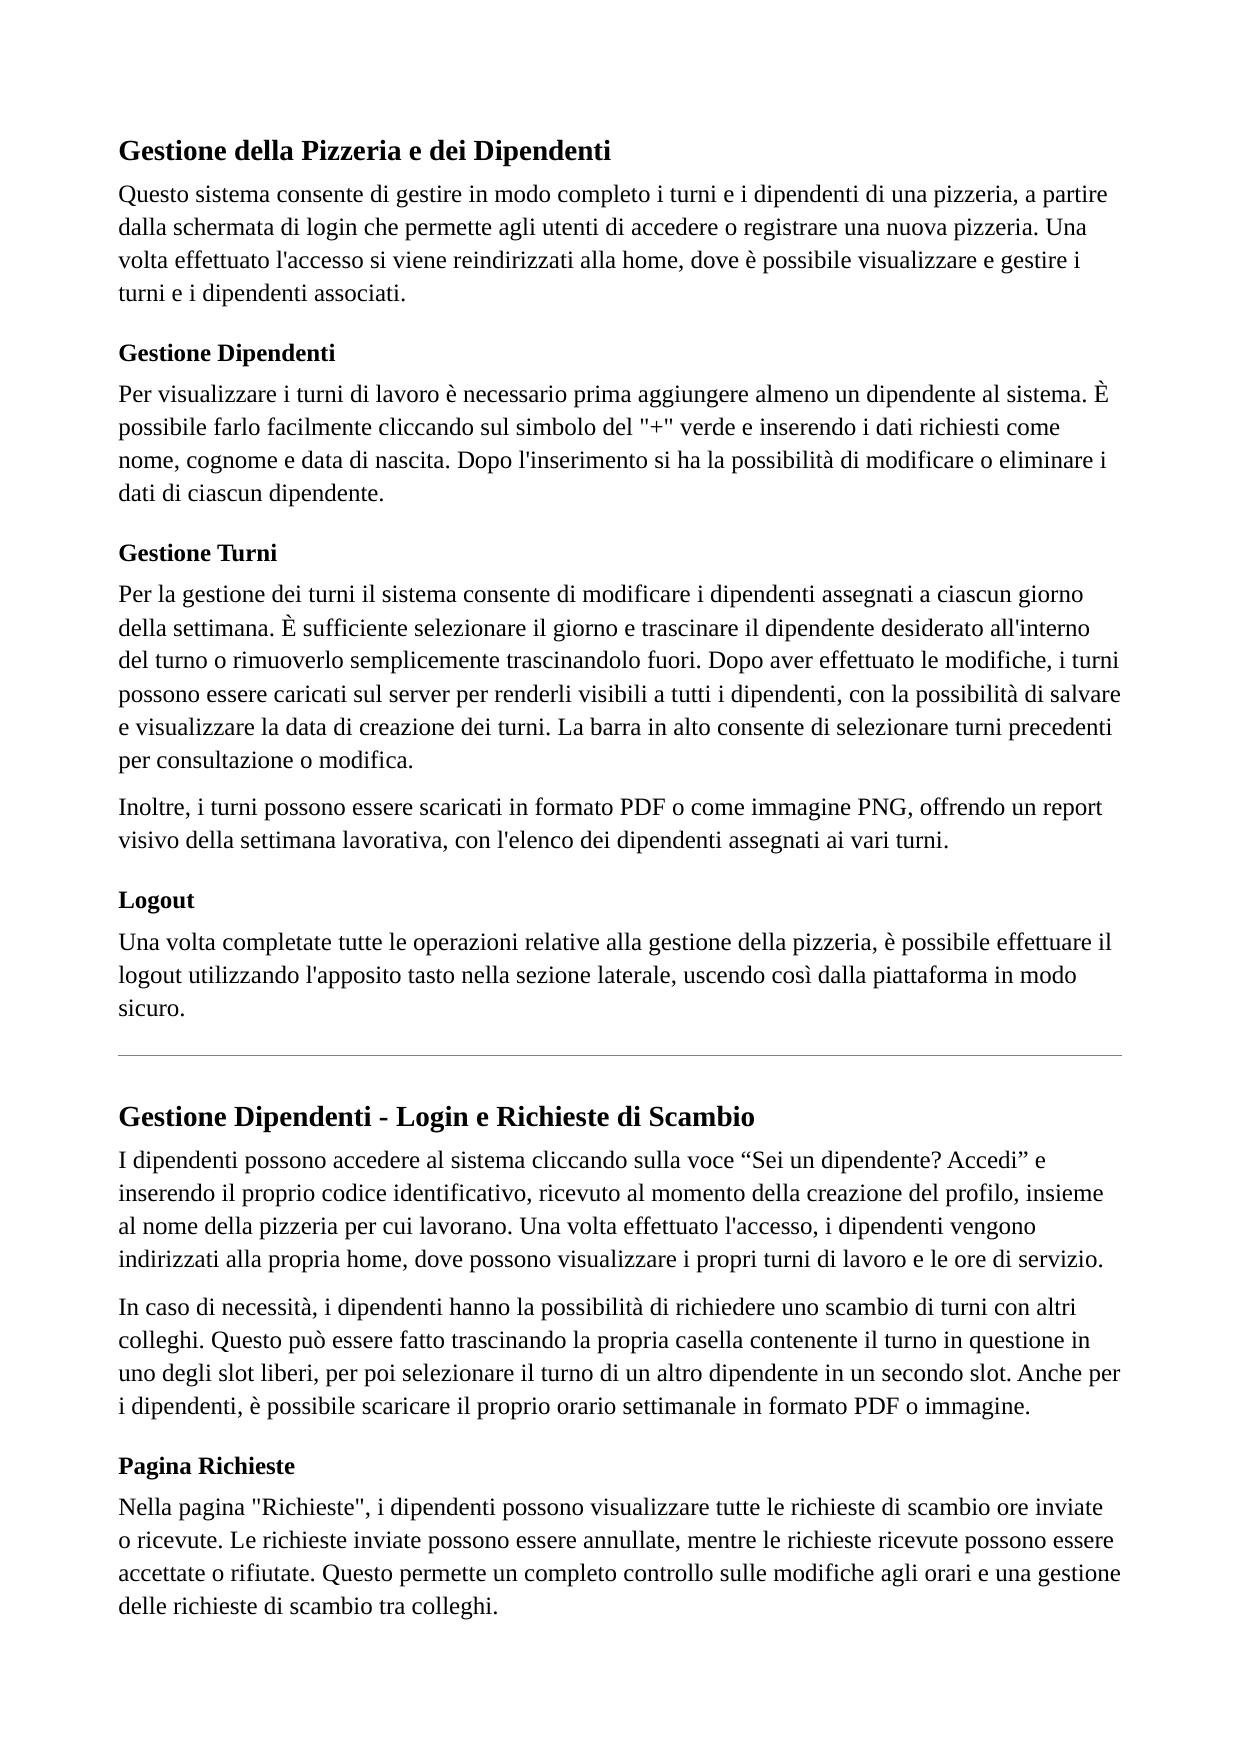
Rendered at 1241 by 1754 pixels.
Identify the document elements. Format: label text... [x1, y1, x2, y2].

text Inoltre, i turni possono essere scaricati in formato PDF o come immagine PNG, offrendo un report visivo della settimana lavorativa, con l'elenco dei dipendenti assegnati ai vari turni. [118, 792, 1122, 854]
subtitle Gestione Turni [118, 538, 1122, 567]
subtitle Gestione della Pizzeria e dei Dipendenti [118, 133, 1122, 166]
text Per la gestione dei turni il sistema consente di modificare i dipendenti assegnati a ciascun giorno della settimana. È sufficiente selezionare il giorno e trascinare il dipendente desiderato all'interno del turno o rimuoverlo semplicemente trascinandolo fuori. Dopo aver effettuato le modifiche, i turni possono essere caricati sul server per renderli visibili a tutti i dipendenti, con la possibilità di salvare e visualizzare la data di creazione dei turni. La barra in alto consente di selezionare turni precedenti per consultazione o modifica. [118, 579, 1122, 773]
text I dipendenti possono accedere al sistema cliccando sulla voce “Sei un dipendente? Accedi” e inserendo il proprio codice identificativo, ricevuto al momento della creazione del profilo, insieme al nome della pizzeria per cui lavorano. Una volta effettuato l'accesso, i dipendenti vengono indirizzati alla propria home, dove possono visualizzare i propri turni di lavoro e le ore di servizio. [118, 1145, 1122, 1273]
subtitle Gestione Dipendenti [118, 338, 1122, 367]
text In caso di necessità, i dipendenti hanno la possibilità di richiedere uno scambio di turni con altri colleghi. Questo può essere fatto trascinando la propria casella contenente il turno in questione in uno degli slot liberi, per poi selezionare il turno di un altro dipendente in un secondo slot. Anche per i dipendenti, è possibile scaricare il proprio orario settimanale in formato PDF o immagine. [118, 1292, 1122, 1420]
text Nella pagina "Richieste", i dipendenti possono visualizzare tutte le richieste di scambio ore inviate o ricevute. Le richieste inviate possono essere annullate, mentre le richieste ricevute possono essere accettate o rifiutate. Questo permette un completo controllo sulle modifiche agli orari e una gestione delle richieste di scambio tra colleghi. [118, 1492, 1122, 1620]
text Una volta completate tutte le operazioni relative alla gestione della pizzeria, è possibile effettuare il logout utilizzando l'apposito tasto nella sezione laterale, uscendo così dalla piattaforma in modo sicuro. [118, 927, 1122, 1021]
subtitle Gestione Dipendenti - Login e Richieste di Scambio [118, 1099, 1122, 1133]
subtitle Logout [118, 885, 1122, 914]
text Questo sistema consente di gestire in modo completo i turni e i dipendenti di una pizzeria, a partire dalla schermata di login che permette agli utenti di accedere o registrare una nuova pizzeria. Una volta effettuato l'accesso si viene reindirizzati alla home, dove è possibile visualizzare e gestire i turni e i dipendenti associati. [118, 179, 1122, 307]
text Per visualizzare i turni di lavoro è necessario prima aggiungere almeno un dipendente al sistema. È possibile farlo facilmente cliccando sul simbolo del "+" verde e inserendo i dati richiesti come nome, cognome e data di nascita. Dopo l'inserimento si ha la possibilità di modificare o eliminare i dati di ciascun dipendente. [118, 379, 1122, 507]
subtitle Pagina Richieste [118, 1451, 1122, 1480]
